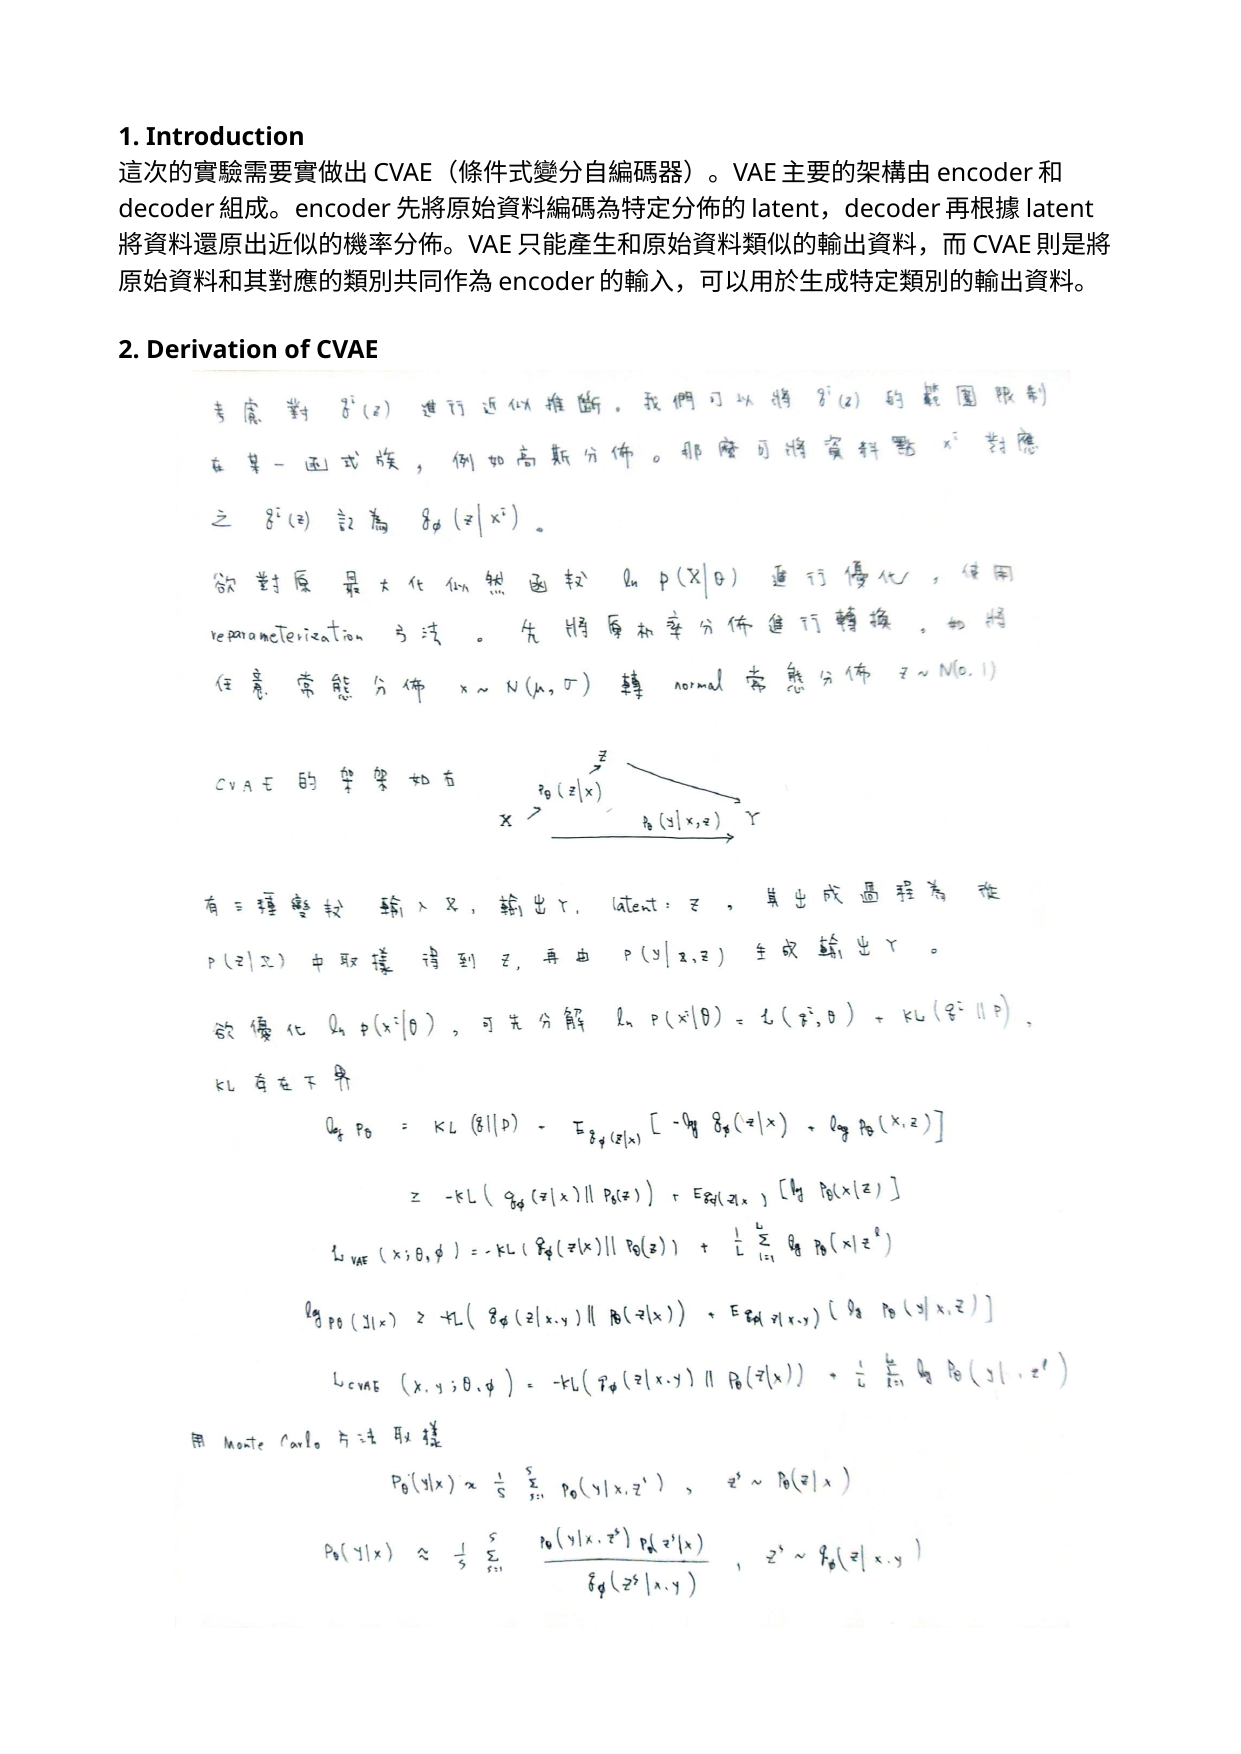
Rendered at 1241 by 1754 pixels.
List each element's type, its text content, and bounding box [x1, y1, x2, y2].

text 1. Introduction [118, 118, 1122, 152]
text 這次的實驗需要實做出CVAE（條件式變分自編碼器）。VAE主要的架構由encoder和decoder組成。encoder先將原始資料編碼為特定分佈的latent，decoder再根據latent將資料還原出近似的機率分佈。VAE只能產生和原始資料類似的輸出資料，而CVAE則是將原始資料和其對應的類別共同作為encoder的輸入，可以用於生成特定類別的輸出資料。 [118, 152, 1122, 297]
text 2. Derivation of CVAE [118, 331, 1122, 365]
picture [175, 370, 1070, 1628]
